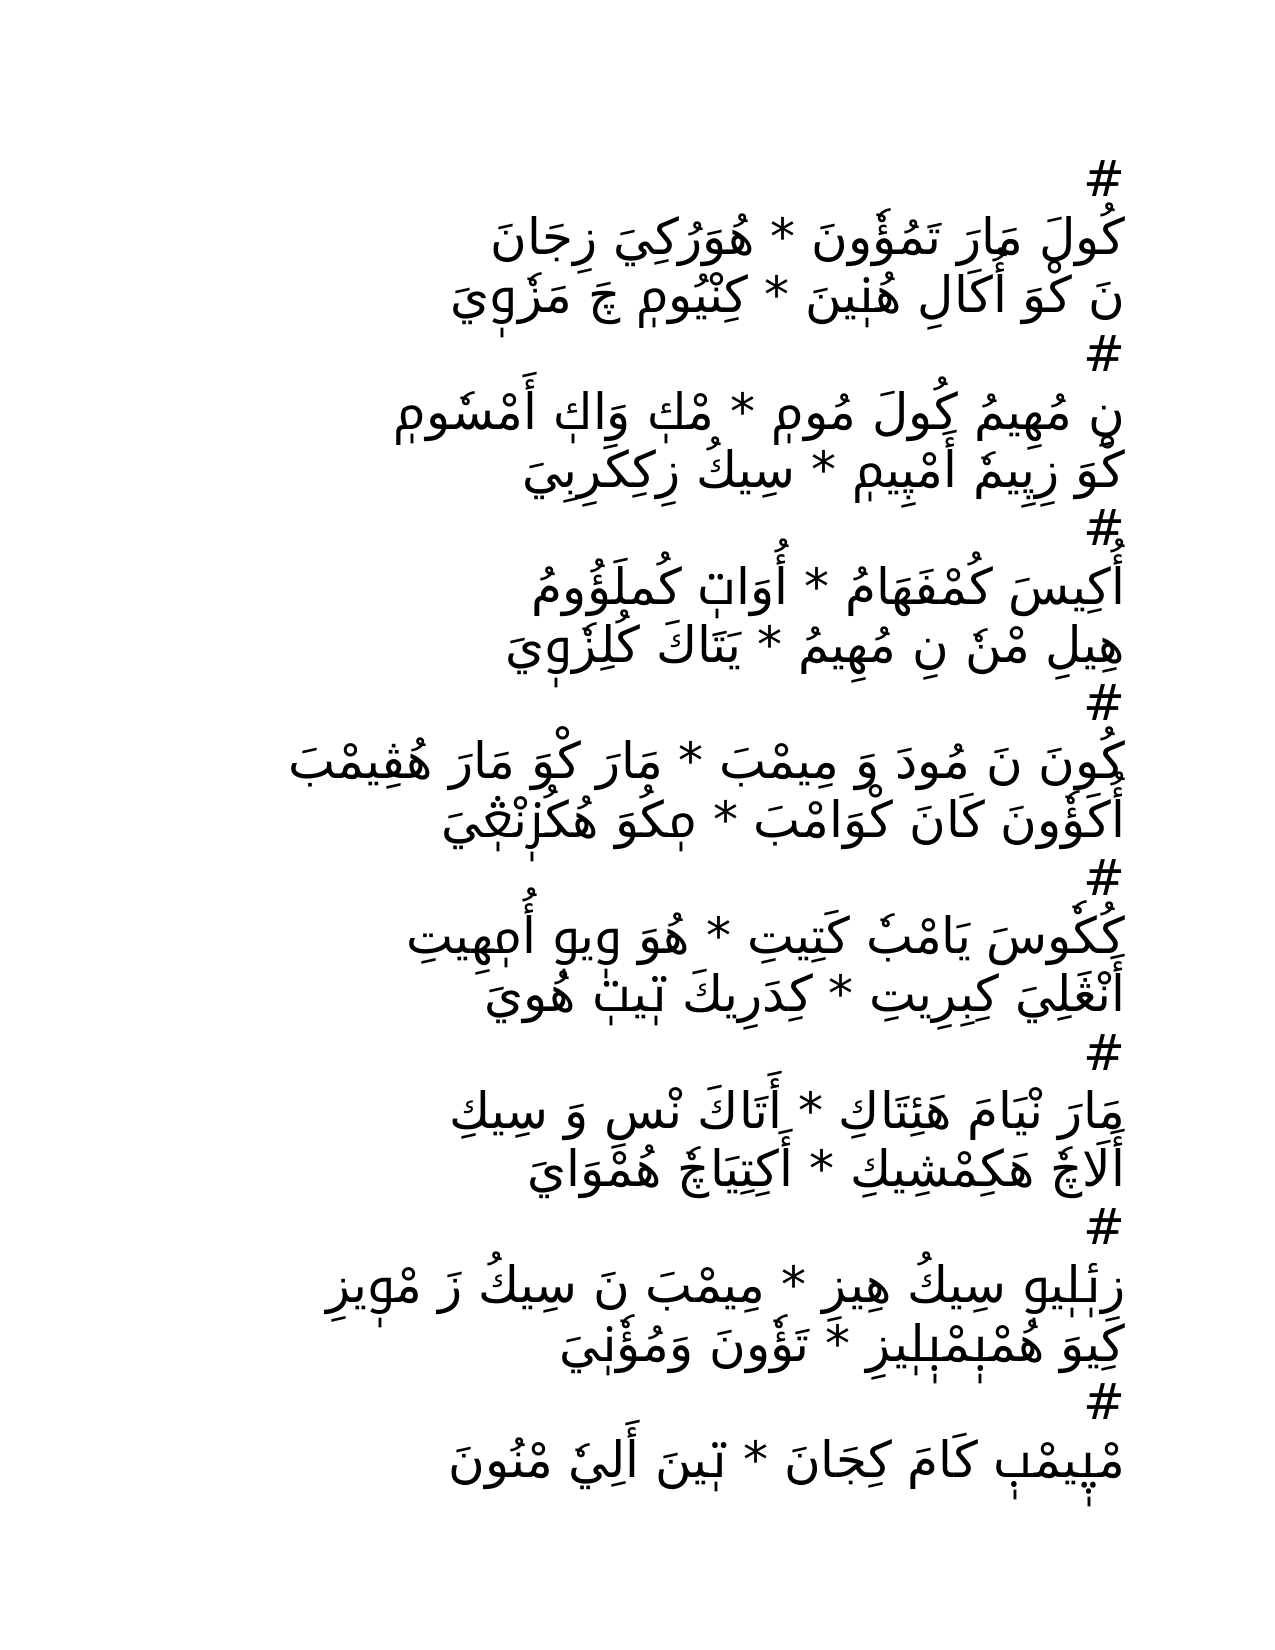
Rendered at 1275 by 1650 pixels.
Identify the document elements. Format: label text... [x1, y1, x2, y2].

text # [150, 1198, 1125, 1256]
text كُونَ نَ مُودَ وَ مِيمْبَ * مَارَ كْوَ مَارَ هُڤِيمْبَ أُكَؤٗونَ كَانَ كْوَامْبَ * مٖكُوَ هُكُزٖنْڠٖيَ [150, 732, 1125, 849]
text # [150, 325, 1125, 383]
text كُكٗوسَ يَامْبٗ كَتِيتِ * هُوَ وٖيوٖ أُمٖهِيتِ أَنْڠَلِيَ كِبِرِيتِ * كِدَرِيكَ تٖيتٖ هُويَ [150, 907, 1125, 1023]
text كُولَ مَارَ تَمُؤٗونَ * هُوَرُكِيَ زِجَانَ نَ كْوَ أُكَالِ هُنٖينَ * كِنْيُومٖ چَ مَزٗوٖيَ [150, 208, 1125, 325]
text # [150, 150, 1125, 208]
text زِئٖلٖيوٖ سِيكُ هِيزِ * مِيمْبَ نَ سِيكُ زَ مْوٖيزِ كِيوَ هُمْبٖمْبٖلٖيزِ * تَؤٗونَ وَمُؤٗنٖيَ [150, 1256, 1125, 1373]
text مْپٖيمْبٖ كَامَ كِجَانَ * تٖينَ أَلِيٗ مْنُونَ [150, 1431, 1125, 1489]
text # [150, 1373, 1125, 1431]
text نِ مُهِيمُ كُولَ مُومٖ * مْكٖ وَاكٖ أَمْسٗومٖ كْوَ زِپِيمٗ أَمْپِيمٖ * سِيكُ زِكِكَرِبِيَ [150, 383, 1125, 499]
text # [150, 674, 1125, 732]
text أُكِيسَ كُمْفَهَامُ * أُوَاتٖ كُملَؤُومُ هِيلِ مْنٗ نِ مُهِيمُ * يَتَاكَ كُلِزٗوٖيَ [150, 558, 1125, 674]
text # [150, 849, 1125, 907]
text # [150, 499, 1125, 558]
text # [150, 1023, 1125, 1082]
text مَارَ نْيَامَ هَئِتَاكِ * أَتَاكَ نْسِ وَ سِيكِ أَلَاچٗ هَكِمْشِيكِ * أَكِتِيَاچٗ هُمْوَايَ [150, 1082, 1125, 1198]
